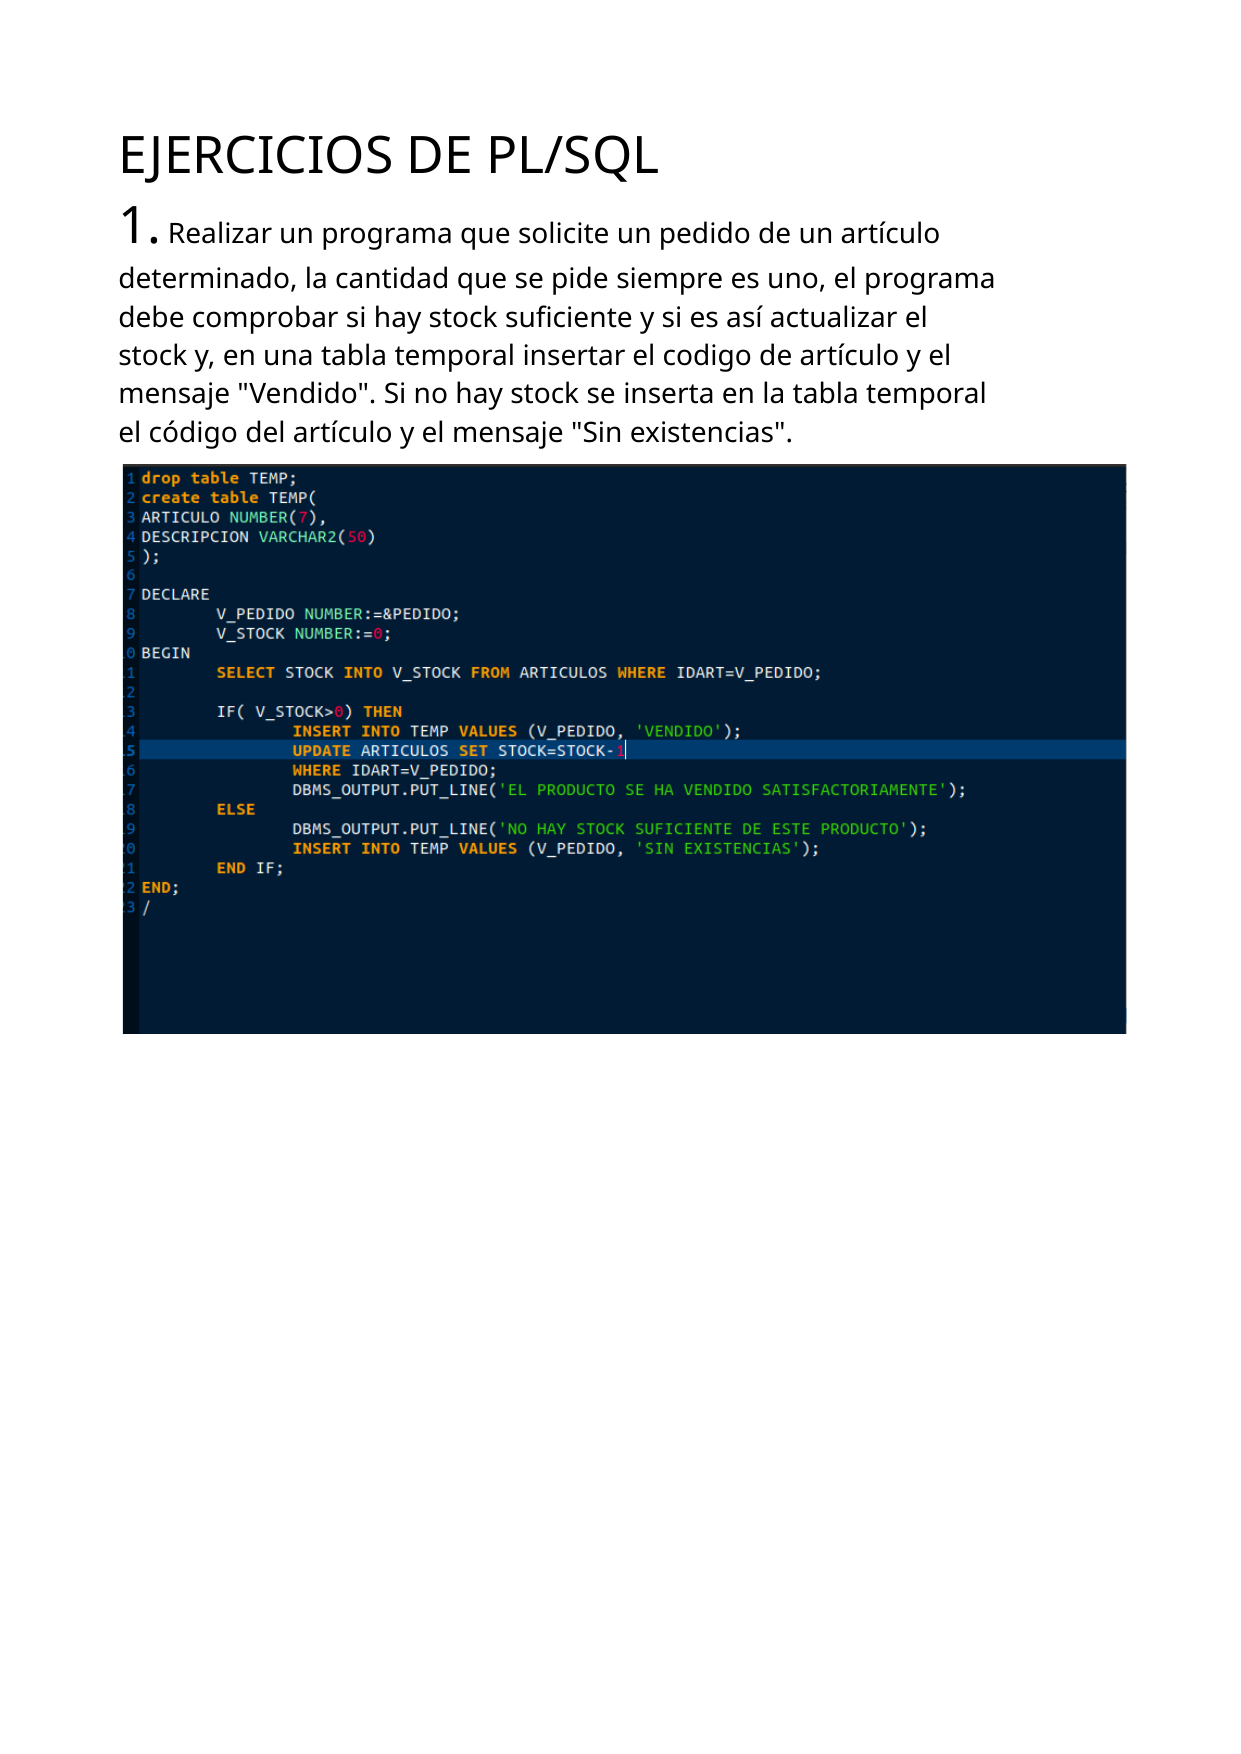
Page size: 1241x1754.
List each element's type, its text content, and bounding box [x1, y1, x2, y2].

text EJERCICIOS DE PL/SQL 1. Realizar un programa que solicite un pedido de un artículo determinado, la cantidad que se pide siempre es uno, el programa debe comprobar si hay stock suficiente y si es así actualizar el stock y, en una tabla temporal insertar el codigo de artículo y el mensaje "Vendido". Si no hay stock se inserta en la tabla temporal el código del artículo y el mensaje "Sin existencias". [118, 118, 1122, 450]
picture [122, 464, 1127, 1034]
